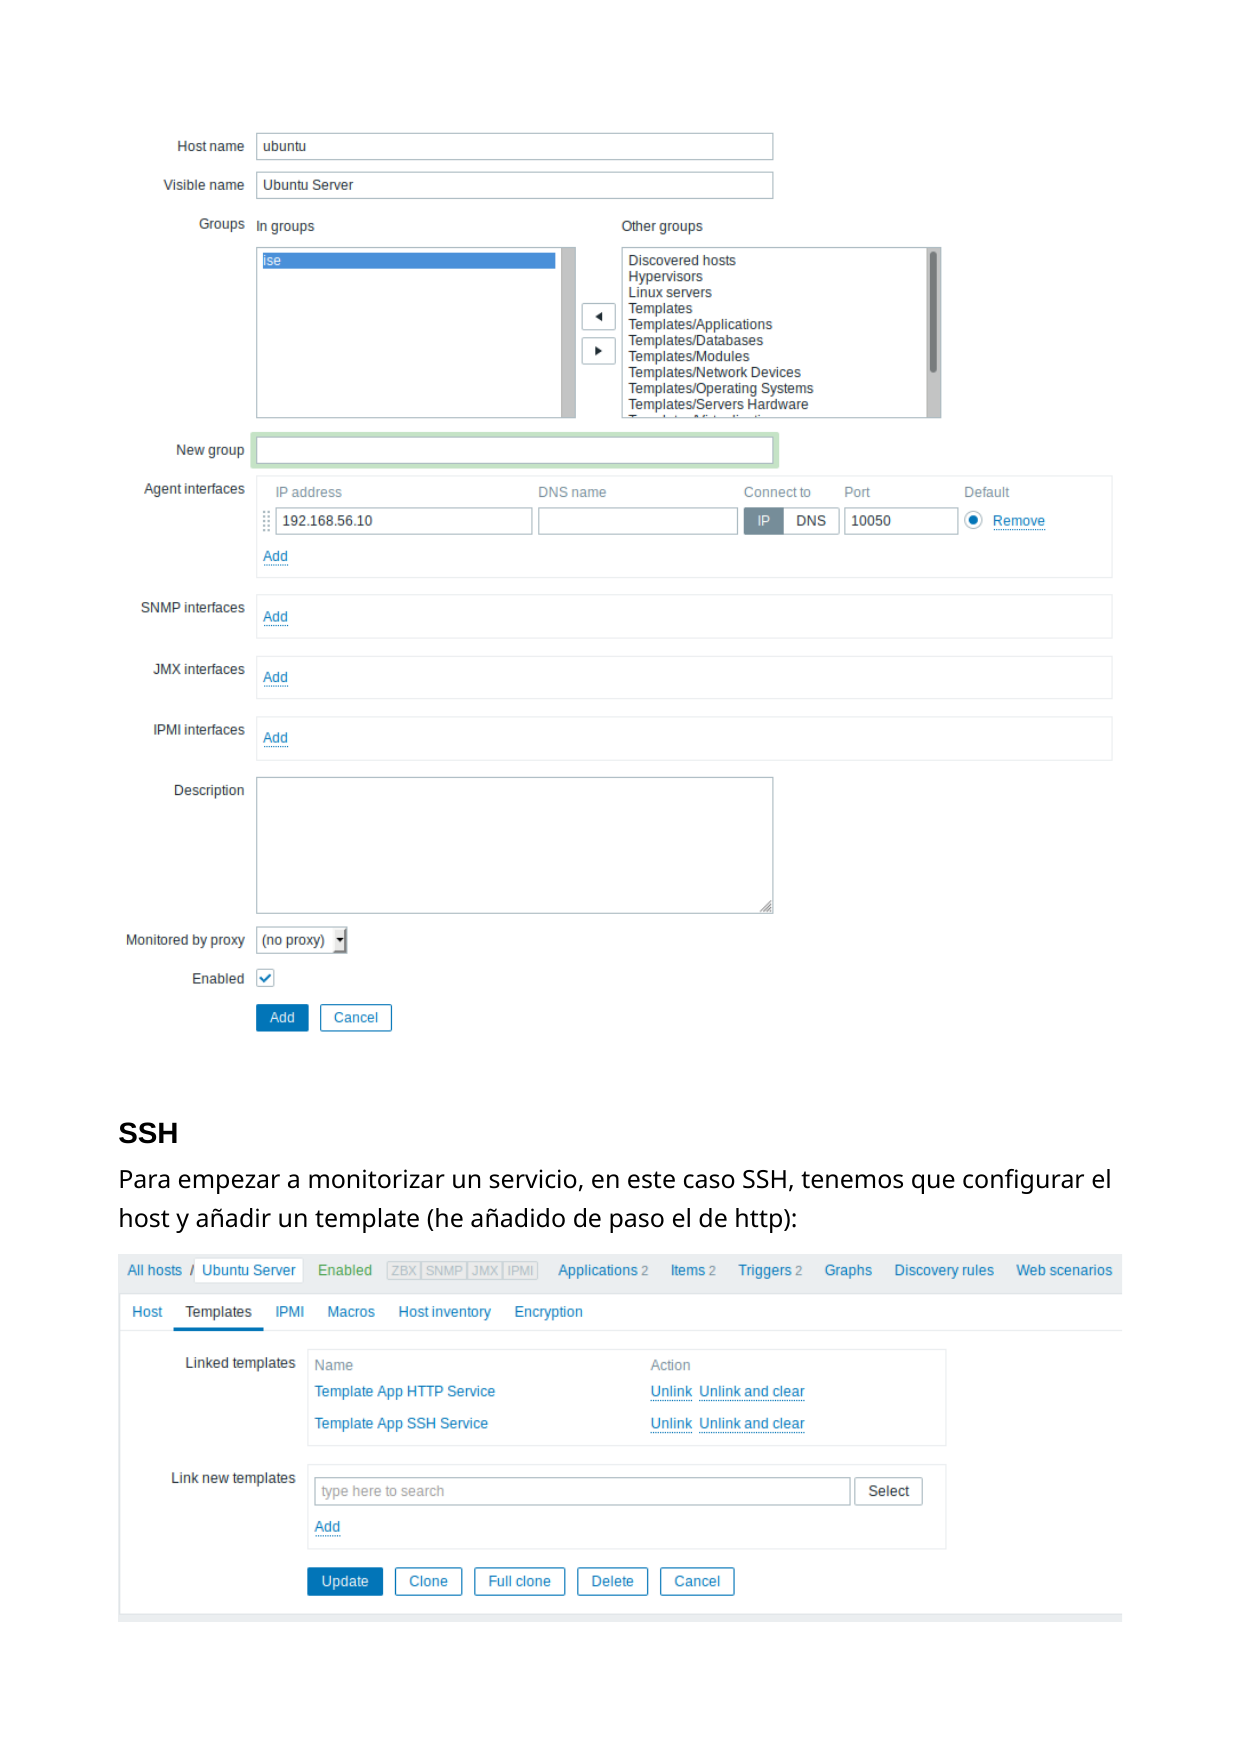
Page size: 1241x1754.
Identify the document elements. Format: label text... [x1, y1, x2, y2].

picture [118, 1254, 1123, 1622]
subtitle SSH [118, 1116, 1122, 1149]
text Para empezar a monitorizar un servicio, en este caso SSH, tenemos que configurar el host y añadir un template (he añadido de paso el de http): [118, 1162, 1122, 1235]
picture [118, 118, 1123, 1043]
